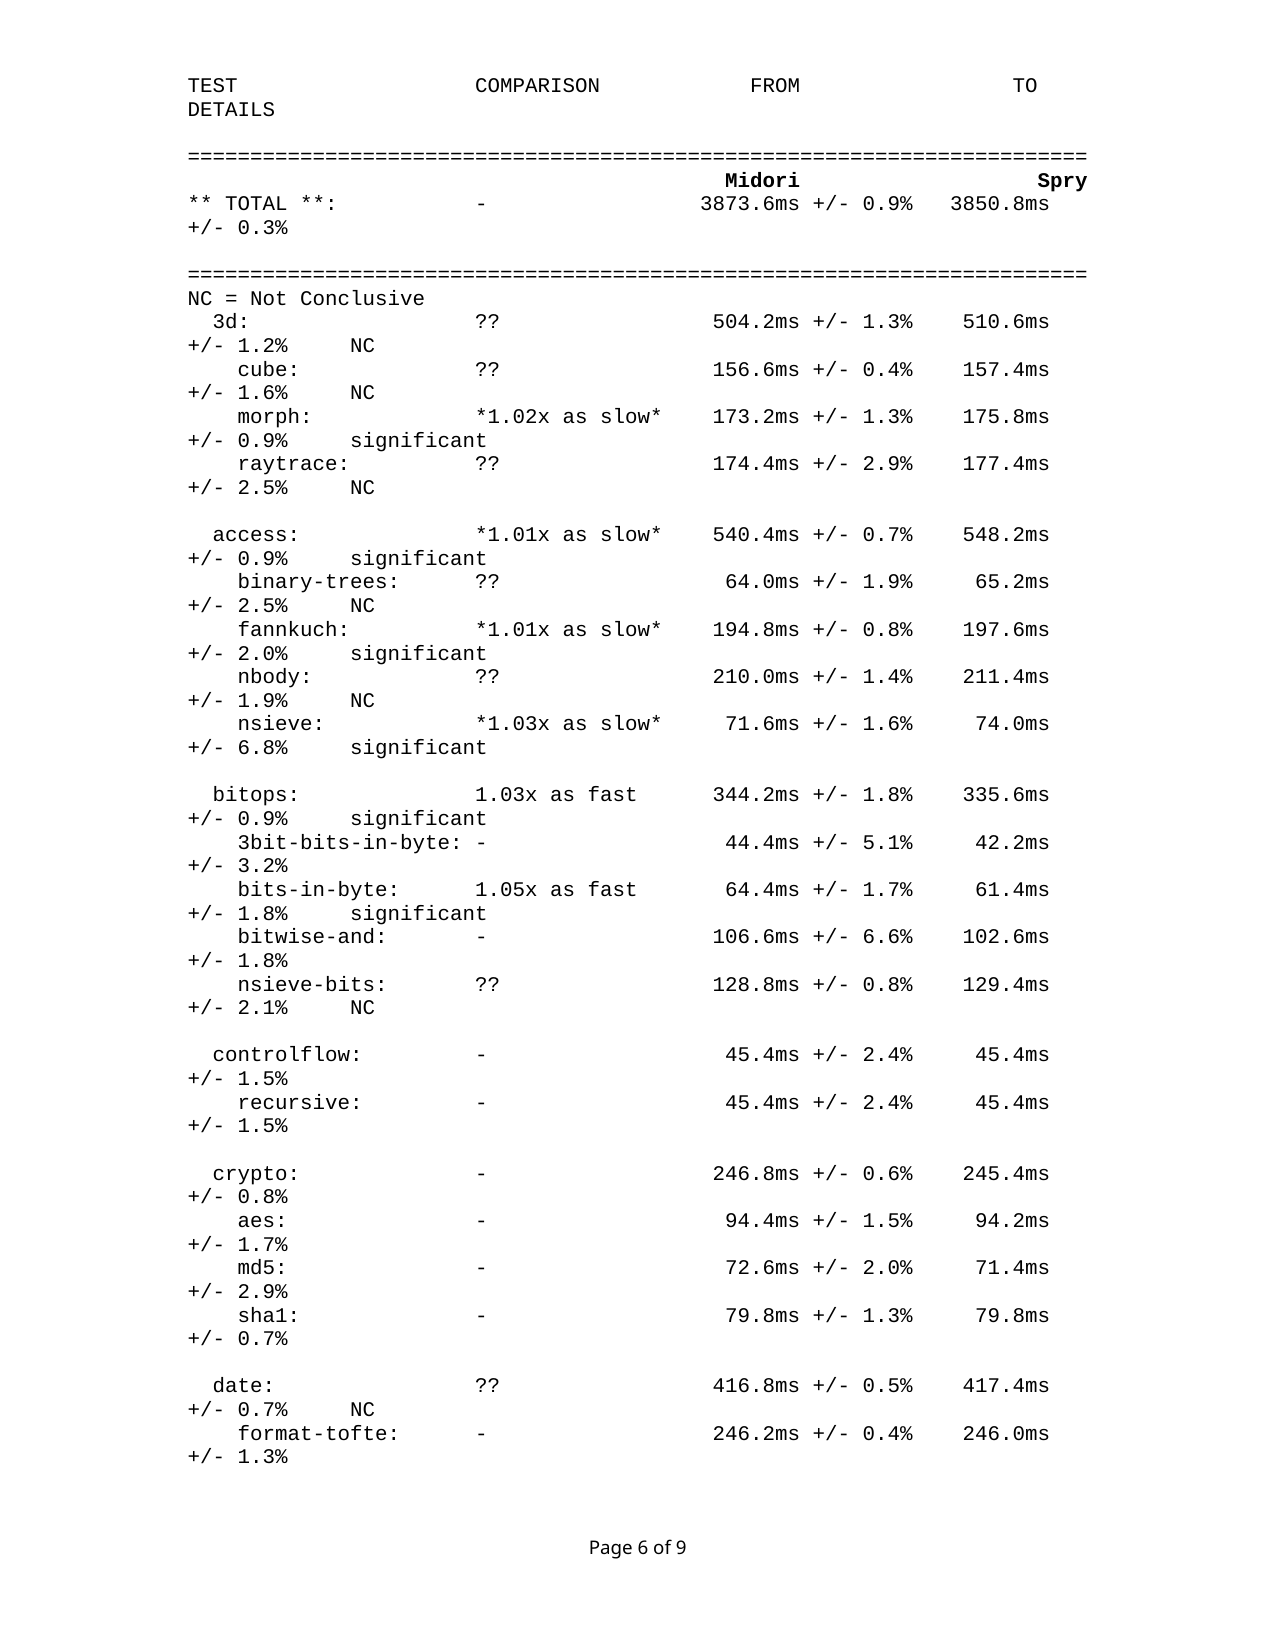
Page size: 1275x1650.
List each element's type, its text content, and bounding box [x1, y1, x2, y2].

text nsieve-bits: ?? 128.8ms +/- 0.8% 129.4ms +/- 2.1% NC [187, 973, 1087, 1021]
text access: *1.01x as slow* 540.4ms +/- 0.7% 548.2ms +/- 0.9% significant [187, 524, 1087, 572]
text nsieve: *1.03x as slow* 71.6ms +/- 1.6% 74.0ms +/- 6.8% significant [187, 713, 1087, 761]
text raytrace: ?? 174.4ms +/- 2.9% 177.4ms +/- 2.5% NC [187, 453, 1087, 501]
text fannkuch: *1.01x as slow* 194.8ms +/- 0.8% 197.6ms +/- 2.0% significant [187, 619, 1087, 666]
text 3d: ?? 504.2ms +/- 1.3% 510.6ms +/- 1.2% NC [187, 311, 1087, 359]
text bitops: 1.03x as fast 344.2ms +/- 1.8% 335.6ms +/- 0.9% significant [187, 784, 1087, 832]
text cube: ?? 156.6ms +/- 0.4% 157.4ms +/- 1.6% NC [187, 359, 1087, 406]
text date: ?? 416.8ms +/- 0.5% 417.4ms +/- 0.7% NC [187, 1376, 1087, 1423]
text 3bit-bits-in-byte: - 44.4ms +/- 5.1% 42.2ms +/- 3.2% [187, 832, 1087, 879]
text crypto: - 246.8ms +/- 0.6% 245.4ms +/- 0.8% [187, 1163, 1087, 1210]
text ** TOTAL **: - 3873.6ms +/- 0.9% 3850.8ms +/- 0.3% [187, 193, 1087, 241]
text sha1: - 79.8ms +/- 1.3% 79.8ms +/- 0.7% [187, 1304, 1087, 1352]
text morph: *1.02x as slow* 173.2ms +/- 1.3% 175.8ms +/- 0.9% significant [187, 406, 1087, 453]
text nbody: ?? 210.0ms +/- 1.4% 211.4ms +/- 1.9% NC [187, 666, 1087, 713]
text bitwise-and: - 106.6ms +/- 6.6% 102.6ms +/- 1.8% [187, 926, 1087, 973]
text recursive: - 45.4ms +/- 2.4% 45.4ms +/- 1.5% [187, 1092, 1087, 1139]
text TEST COMPARISON FROM TO DETAILS [187, 75, 1087, 122]
text Midori Spry [187, 169, 1087, 193]
text NC = Not Conclusive [187, 288, 1087, 311]
text bits-in-byte: 1.05x as fast 64.4ms +/- 1.7% 61.4ms +/- 1.8% significant [187, 879, 1087, 926]
text format-tofte: - 246.2ms +/- 0.4% 246.0ms +/- 1.3% [187, 1423, 1087, 1470]
text ======================================================================== [187, 146, 1087, 169]
text binary-trees: ?? 64.0ms +/- 1.9% 65.2ms +/- 2.5% NC [187, 572, 1087, 619]
text aes: - 94.4ms +/- 1.5% 94.2ms +/- 1.7% [187, 1210, 1087, 1257]
text md5: - 72.6ms +/- 2.0% 71.4ms +/- 2.9% [187, 1257, 1087, 1304]
text ======================================================================== [187, 264, 1087, 288]
text controlflow: - 45.4ms +/- 2.4% 45.4ms +/- 1.5% [187, 1044, 1087, 1092]
